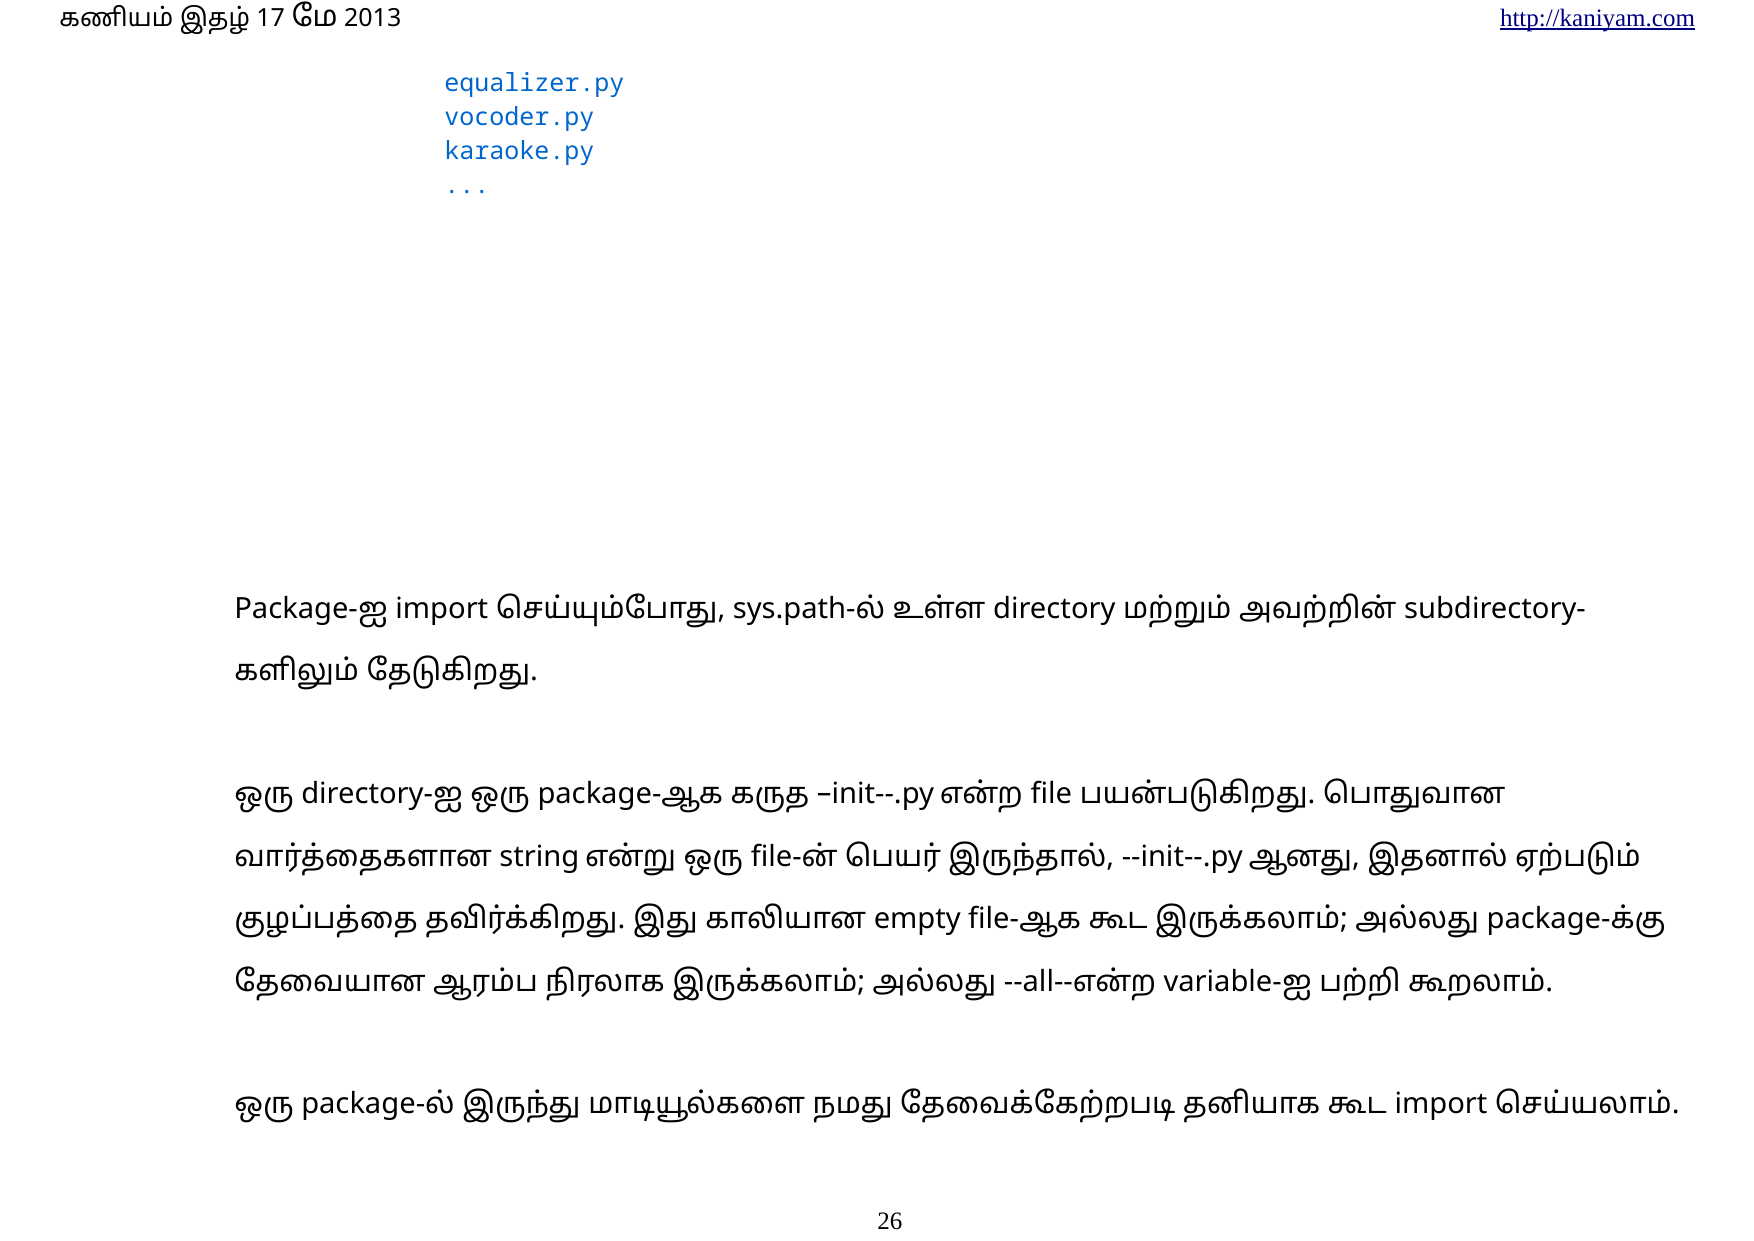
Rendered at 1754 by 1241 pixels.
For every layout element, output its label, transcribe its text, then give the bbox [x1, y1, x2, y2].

text equalizer.py [234, 64, 1695, 98]
text ... [234, 166, 1695, 201]
text ஒரு directory-ஐ ஒரு package-ஆக கருத –init--.pyஎன்ற file பயன்படுகிறது. பொதுவான வார்த்தைகளான stringஎன்று ஒரு file-ன் பெயர் இருந்தால், --init--.pyஆனது, இதனால் ஏற்படும் குழப்பத்தை தவிர்க்கிறது. இது காலியான empty file-ஆக கூட இருக்கலாம்; அல்லது package-க்கு தேவையான ஆரம்ப நிரலாக இருக்கலாம்; அல்லது --all--என்ற variable-ஐ பற்றி கூறலாம். ஒரு package-ல் இருந்து மாடியூல்களை நமது தேவைக்கேற்றபடி தனியாக கூட import செய்யலாம். [234, 772, 1695, 1126]
text vocoder.py [234, 98, 1695, 132]
text karaoke.py [234, 132, 1695, 166]
text Package-ஐ import செய்யும்போது, sys.path-ல் உள்ள directory மற்றும் அவற்றின் subdirectory-களிலும் தேடுகிறது. [234, 587, 1695, 752]
